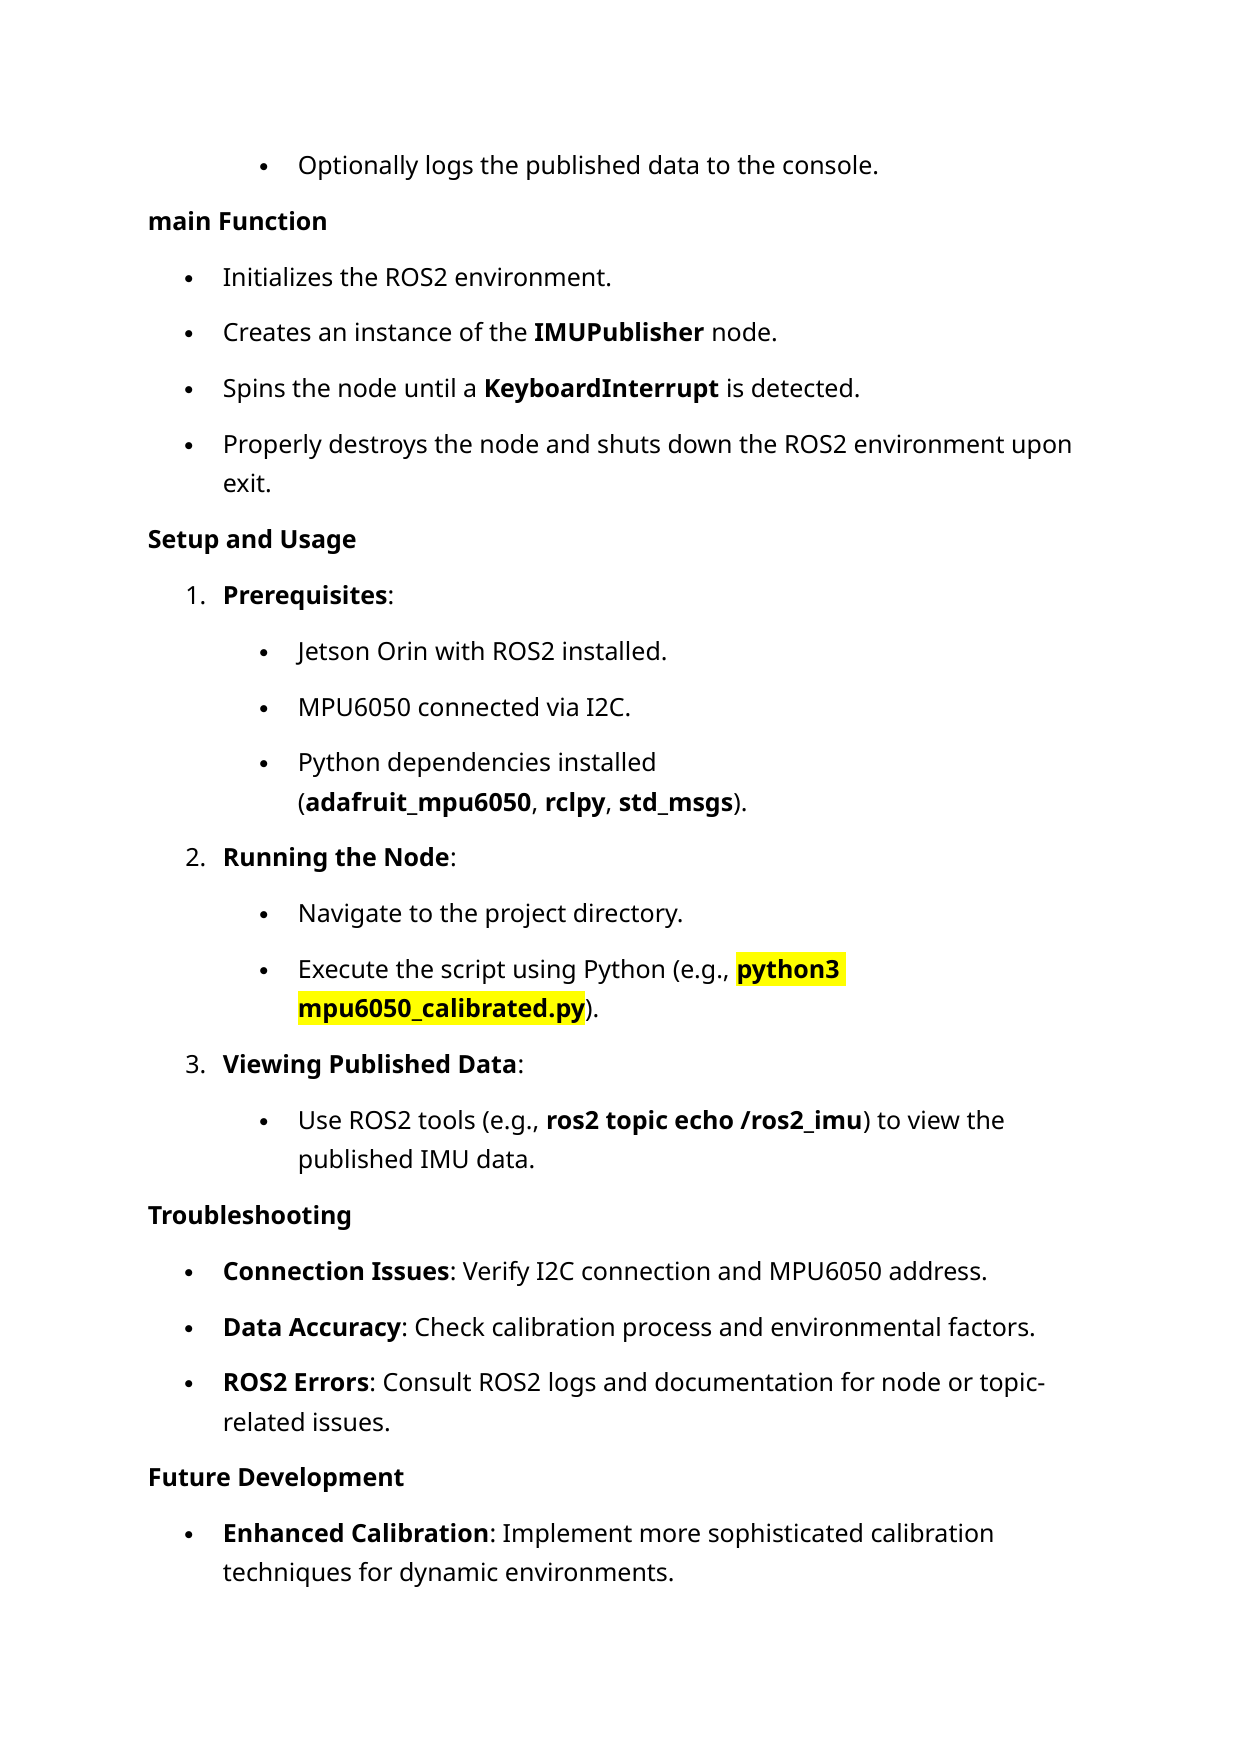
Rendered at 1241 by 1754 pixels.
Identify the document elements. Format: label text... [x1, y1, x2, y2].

text main Function [148, 203, 1093, 237]
list Python dependencies installed (adafruit_mpu6050, rclpy, std_msgs). [260, 745, 1093, 818]
list ROS2 Errors: Consult ROS2 logs and documentation for node or topic-related issues. [185, 1365, 1093, 1438]
list Enhanced Calibration: Implement more sophisticated calibration techniques for dynamic environments. [185, 1516, 1093, 1589]
list Initializes the ROS2 environment. [185, 259, 1093, 293]
list Jetson Orin with ROS2 installed. [260, 633, 1093, 667]
list Spins the node until a KeyboardInterrupt is detected. [185, 371, 1093, 405]
text Setup and Usage [148, 522, 1093, 556]
list Optionally logs the published data to the console. [260, 148, 1093, 182]
list Connection Issues: Verify I2C connection and MPU6050 address. [185, 1253, 1093, 1287]
list Execute the script using Python (e.g., python3 mpu6050_calibrated.py). [260, 952, 1093, 1025]
list Viewing Published Data: [185, 1047, 1093, 1081]
text Future Development [148, 1460, 1093, 1494]
list MPU6050 connected via I2C. [260, 689, 1093, 723]
text Troubleshooting [148, 1198, 1093, 1232]
list Properly destroys the node and shuts down the ROS2 environment upon exit. [185, 427, 1093, 500]
list Running the Node: [185, 840, 1093, 874]
list Use ROS2 tools (e.g., ros2 topic echo /ros2_imu) to view the published IMU data. [260, 1103, 1093, 1176]
list Data Accuracy: Check calibration process and environmental factors. [185, 1309, 1093, 1343]
list Prerequisites: [185, 578, 1093, 612]
list Creates an instance of the IMUPublisher node. [185, 315, 1093, 349]
list Navigate to the project directory. [260, 896, 1093, 930]
